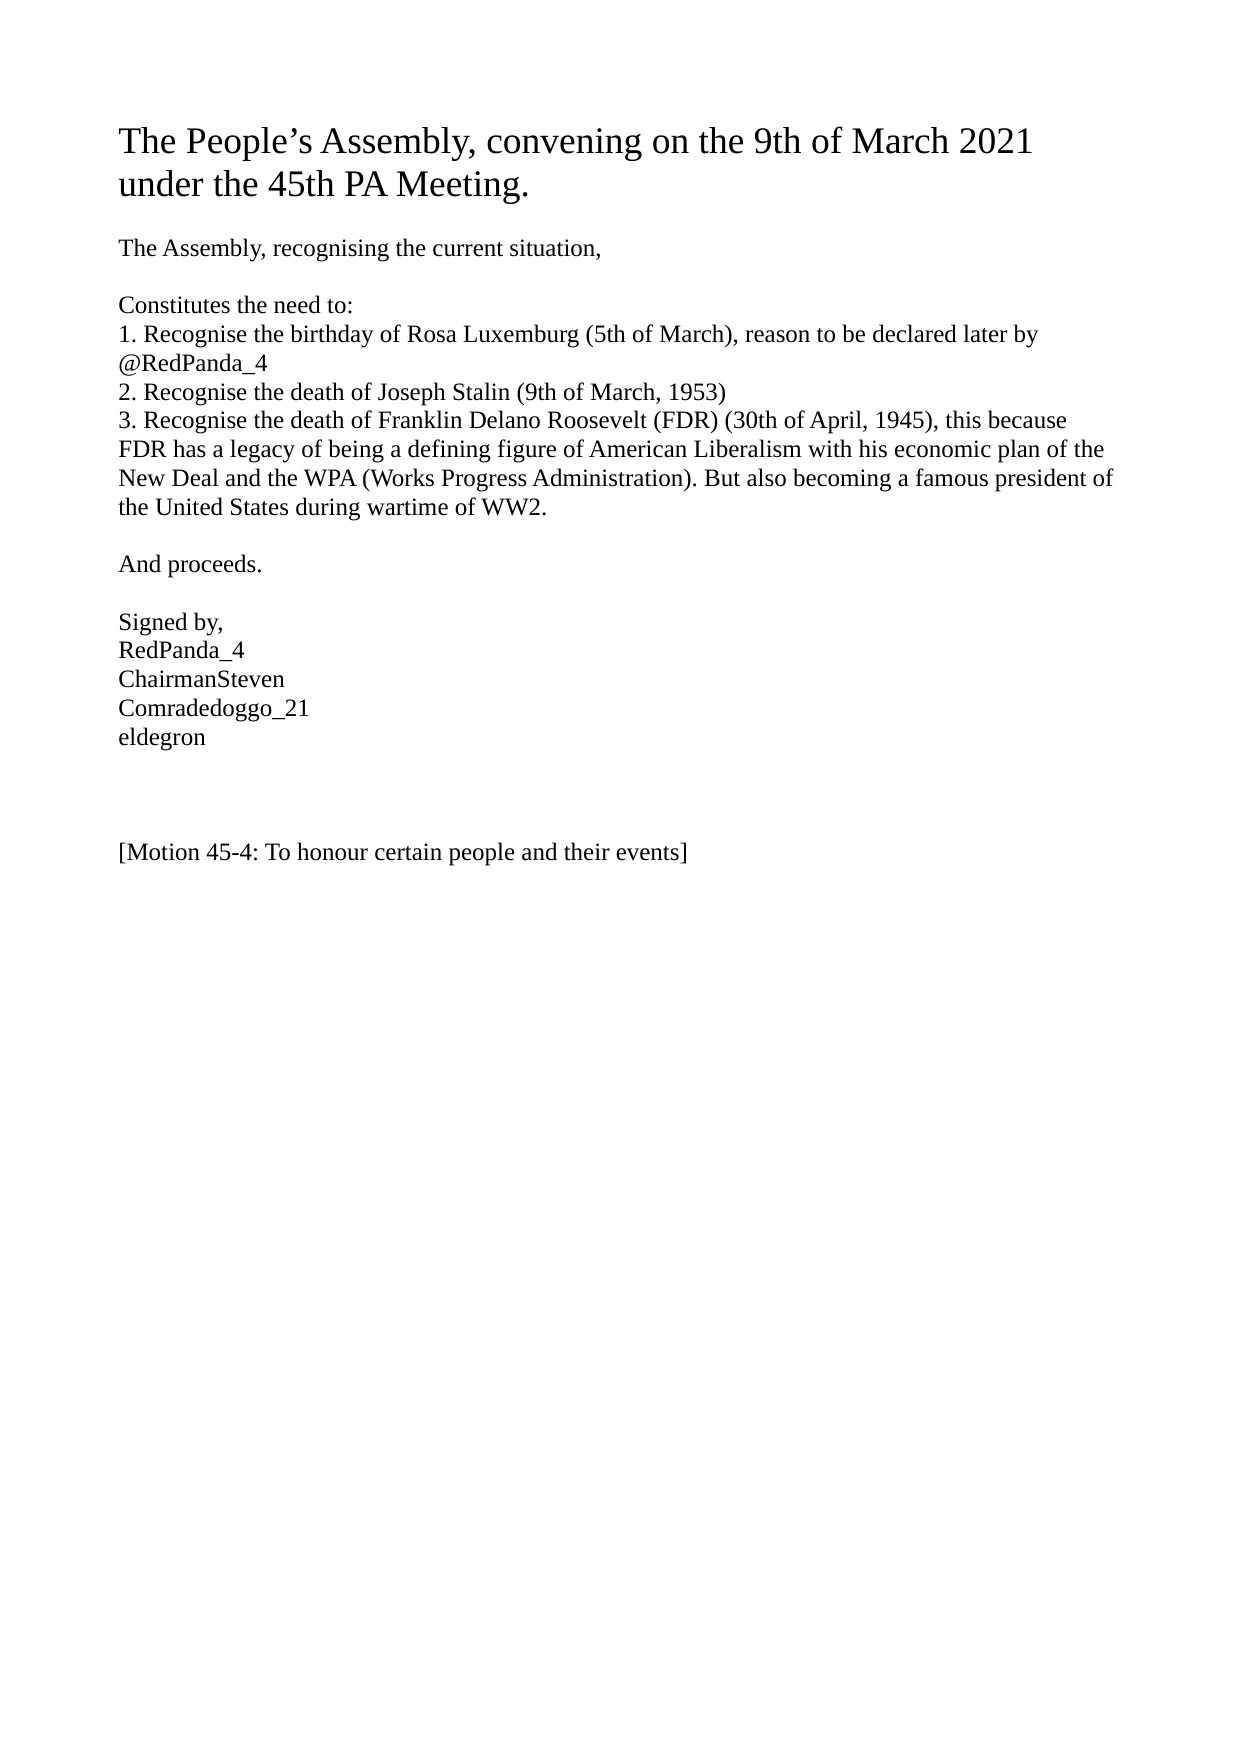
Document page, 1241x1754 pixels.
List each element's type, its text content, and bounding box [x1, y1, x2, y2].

text The People’s Assembly, convening on the 9th of March 2021 under the 45th PA Meeting. [118, 118, 1122, 204]
text The Assembly, recognising the current situation, [118, 233, 1122, 262]
text ChairmanSteven [118, 664, 1122, 693]
text eldegron [118, 722, 1122, 751]
text And proceeds. [118, 549, 1122, 578]
text RedPanda_4 [118, 636, 1122, 664]
text [Motion 45-4: To honour certain people and their events] [118, 837, 1122, 866]
text Comradedoggo_21 [118, 693, 1122, 722]
text 1. Recognise the birthday of Rosa Luxemburg (5th of March), reason to be declared later by @RedPanda_4 [118, 319, 1122, 377]
text 2. Recognise the death of Joseph Stalin (9th of March, 1953) [118, 377, 1122, 406]
text Constitutes the need to: [118, 291, 1122, 319]
text Signed by, [118, 607, 1122, 636]
text 3. Recognise the death of Franklin Delano Roosevelt (FDR) (30th of April, 1945), this because FDR has a legacy of being a defining figure of American Liberalism with his economic plan of the New Deal and the WPA (Works Progress Administration). But also becoming a famous president of the United States during wartime of WW2. [118, 406, 1122, 521]
